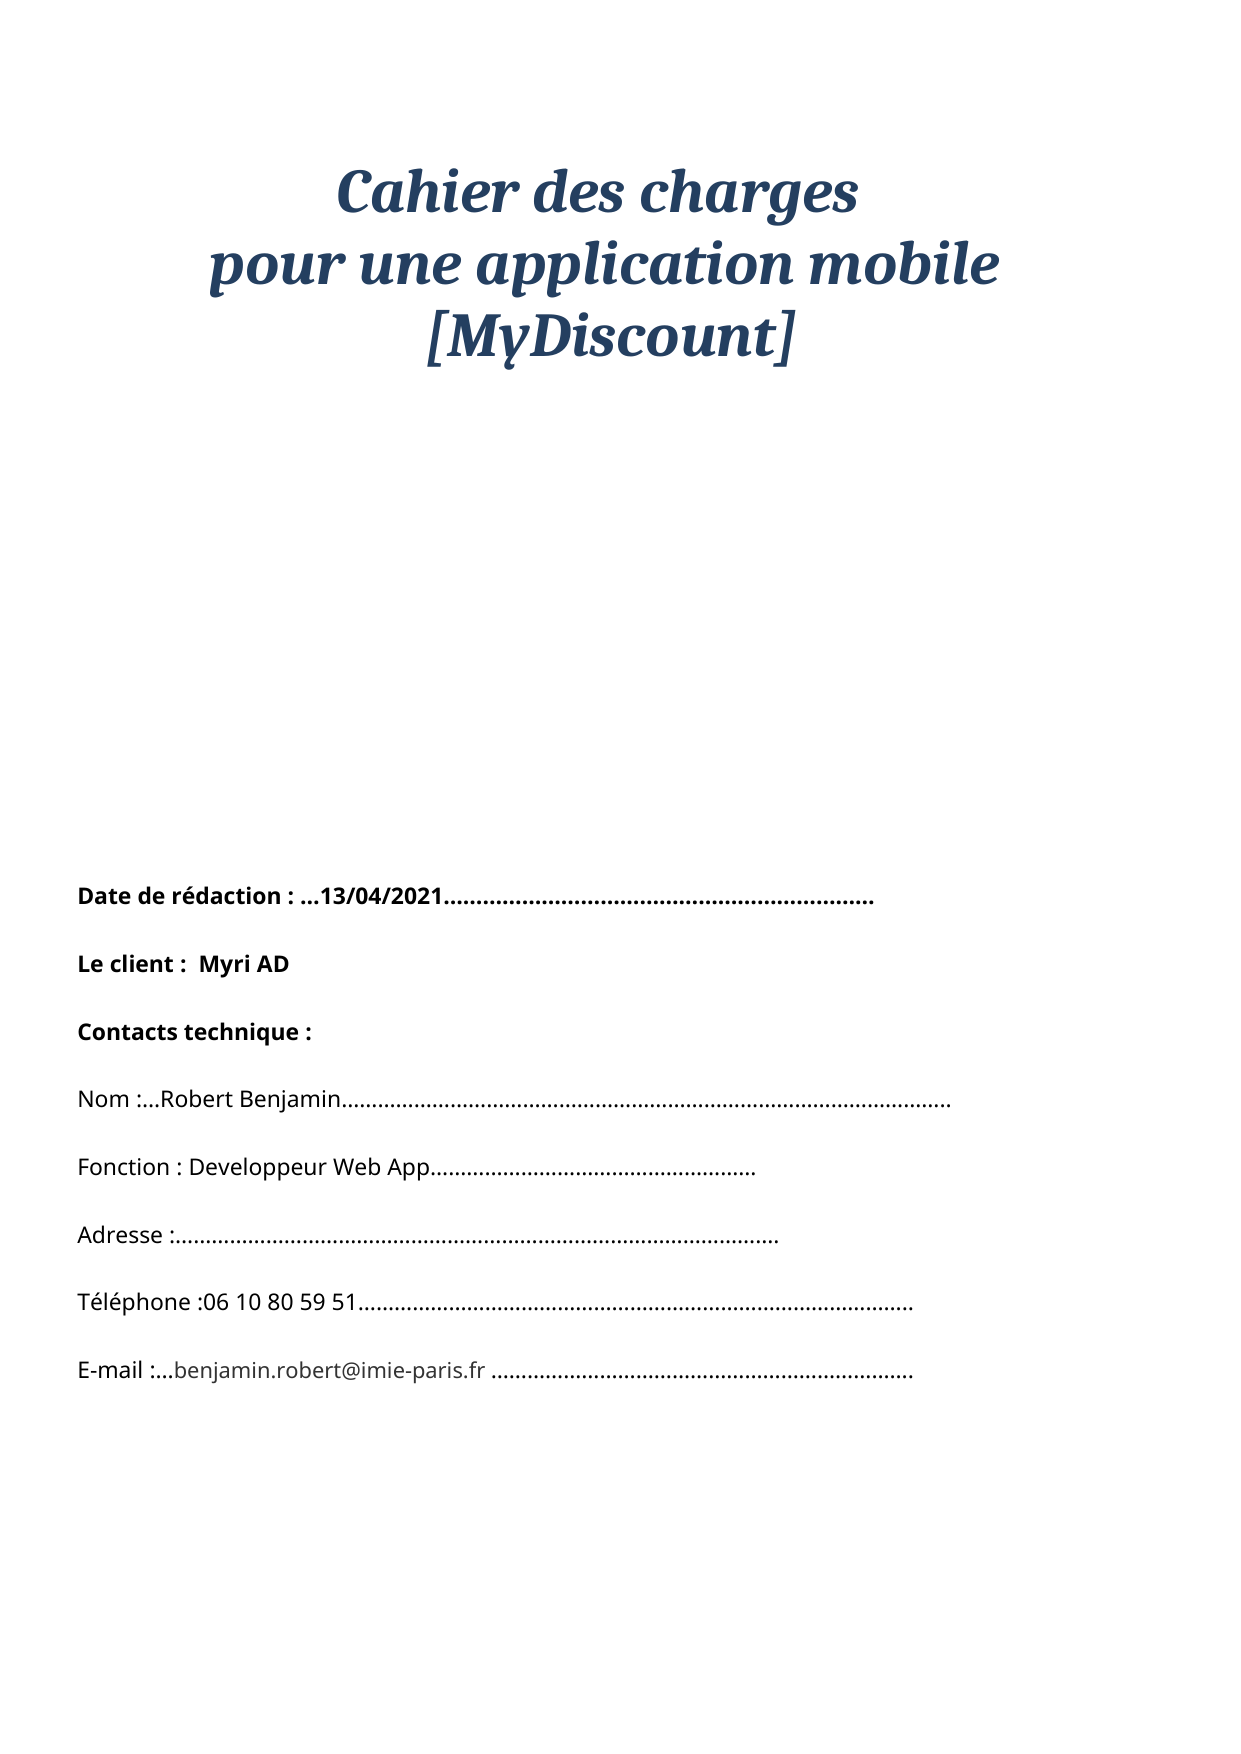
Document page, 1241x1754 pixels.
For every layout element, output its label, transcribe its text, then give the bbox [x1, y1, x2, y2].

text E-mail :…benjamin.robert@imie-paris.fr ……………………………………………………………. [77, 1354, 1138, 1385]
title Cahier des charges [77, 156, 1138, 228]
title pour une application mobile [77, 228, 1138, 300]
text Téléphone :06 10 80 59 51……………………………………………………………………………….. [77, 1286, 1138, 1317]
text Fonction : Developpeur Web App……………………………………………… [77, 1151, 1138, 1182]
title [MyDiscount] [77, 300, 1138, 372]
text Le client : Myri AD [77, 948, 1138, 979]
text Date de rédaction : …13/04/2021………………………………………………………… [77, 880, 1138, 911]
text Contacts technique : [77, 1015, 1138, 1047]
text Adresse :………………………………………………………………………………………. [77, 1218, 1138, 1250]
text Nom :…Robert Benjamin……………………………………………………………………………………….. [77, 1083, 1138, 1114]
